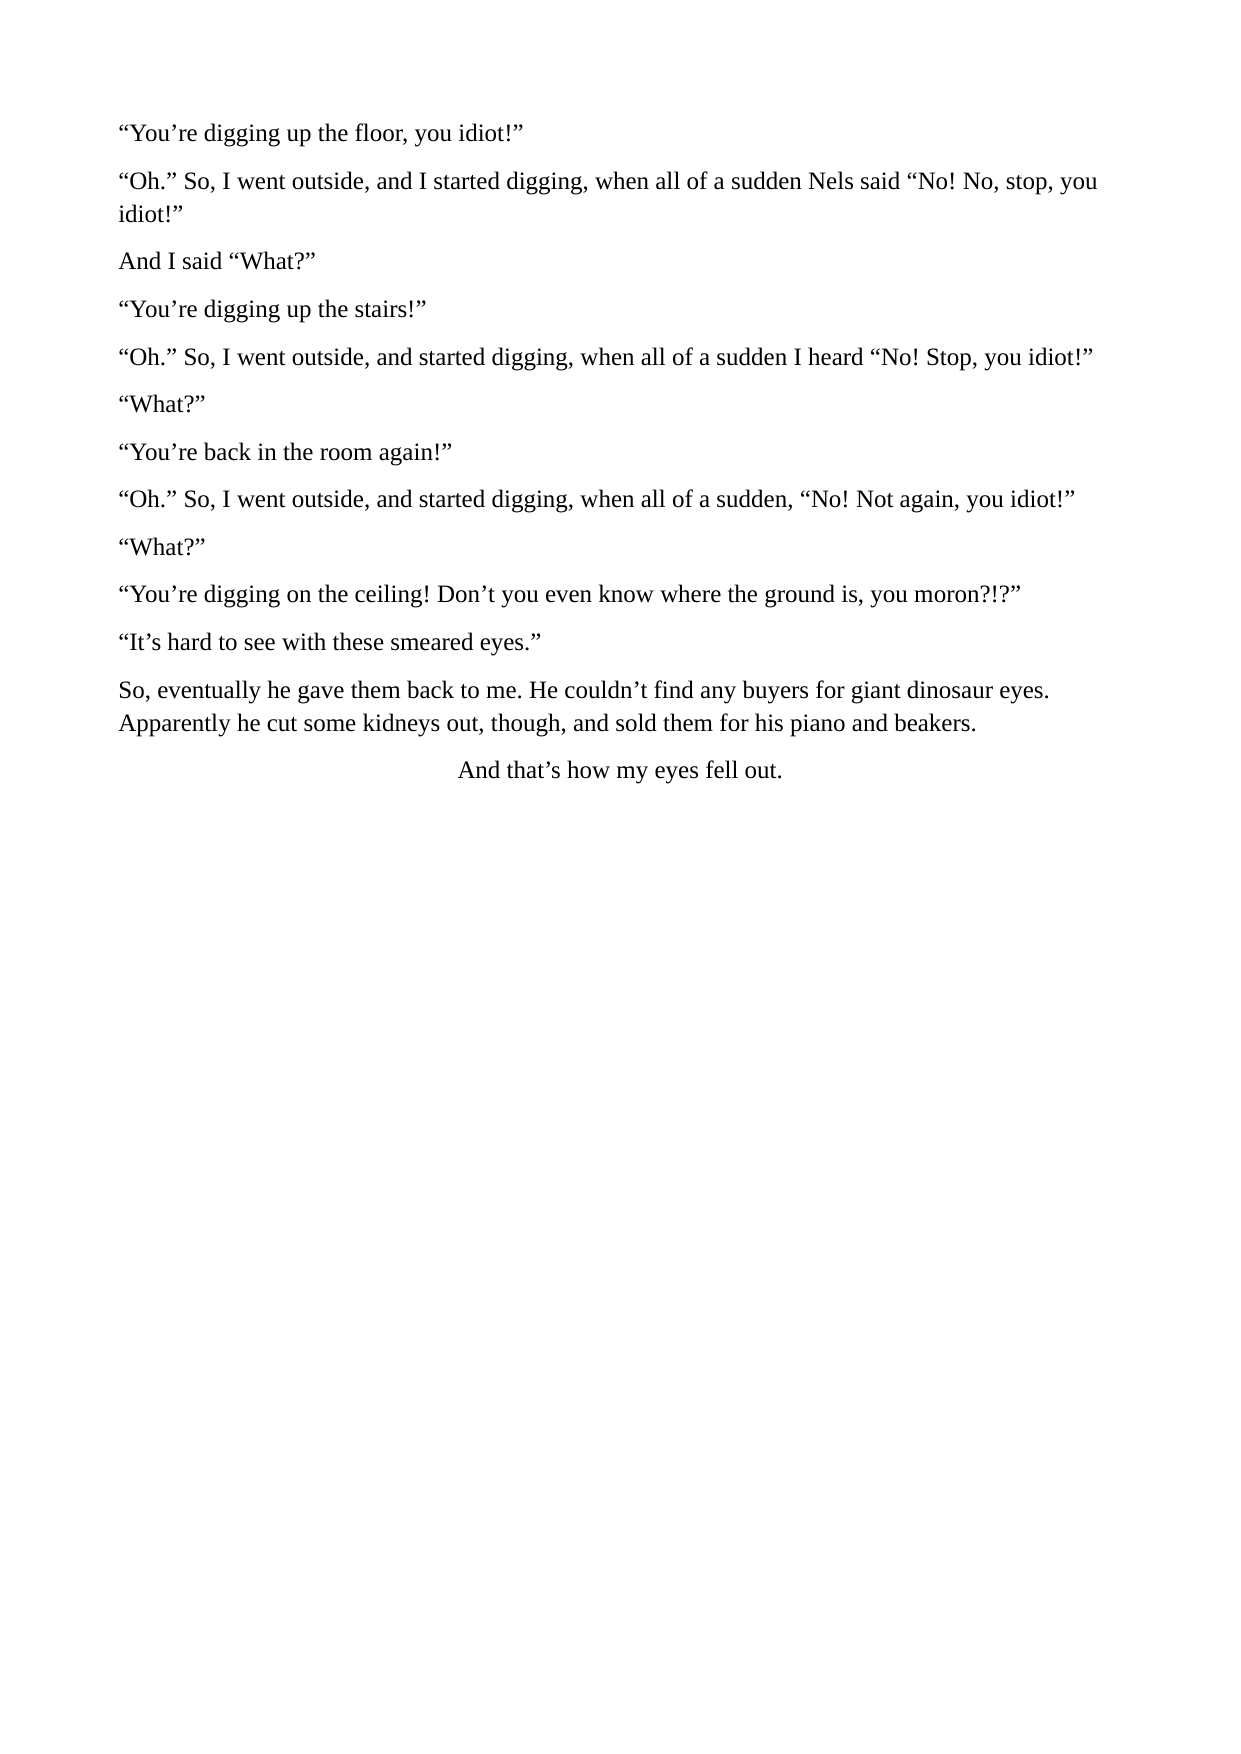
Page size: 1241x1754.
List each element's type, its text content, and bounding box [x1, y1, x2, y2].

text “What?” [118, 389, 1122, 418]
text And that’s how my eyes fell out. [118, 755, 1122, 784]
text “Oh.” So, I went outside, and started digging, when all of a sudden, “No! Not again, you idiot!” [118, 484, 1122, 513]
text And I said “What?” [118, 246, 1122, 275]
text So, eventually he gave them back to me. He couldn’t find any buyers for giant dinosaur eyes. Apparently he cut some kidneys out, though, and sold them for his piano and beakers. [118, 675, 1122, 737]
text “You’re back in the room again!” [118, 437, 1122, 466]
text “What?” [118, 532, 1122, 561]
text “You’re digging on the ceiling! Don’t you even know where the ground is, you moron?!?” [118, 579, 1122, 608]
text “Oh.” So, I went outside, and I started digging, when all of a sudden Nels said “No! No, stop, you idiot!” [118, 166, 1122, 227]
text “It’s hard to see with these smeared eyes.” [118, 627, 1122, 656]
text “Oh.” So, I went outside, and started digging, when all of a sudden I heard “No! Stop, you idiot!” [118, 342, 1122, 370]
text “You’re digging up the stairs!” [118, 294, 1122, 323]
text “You’re digging up the floor, you idiot!” [118, 118, 1122, 147]
